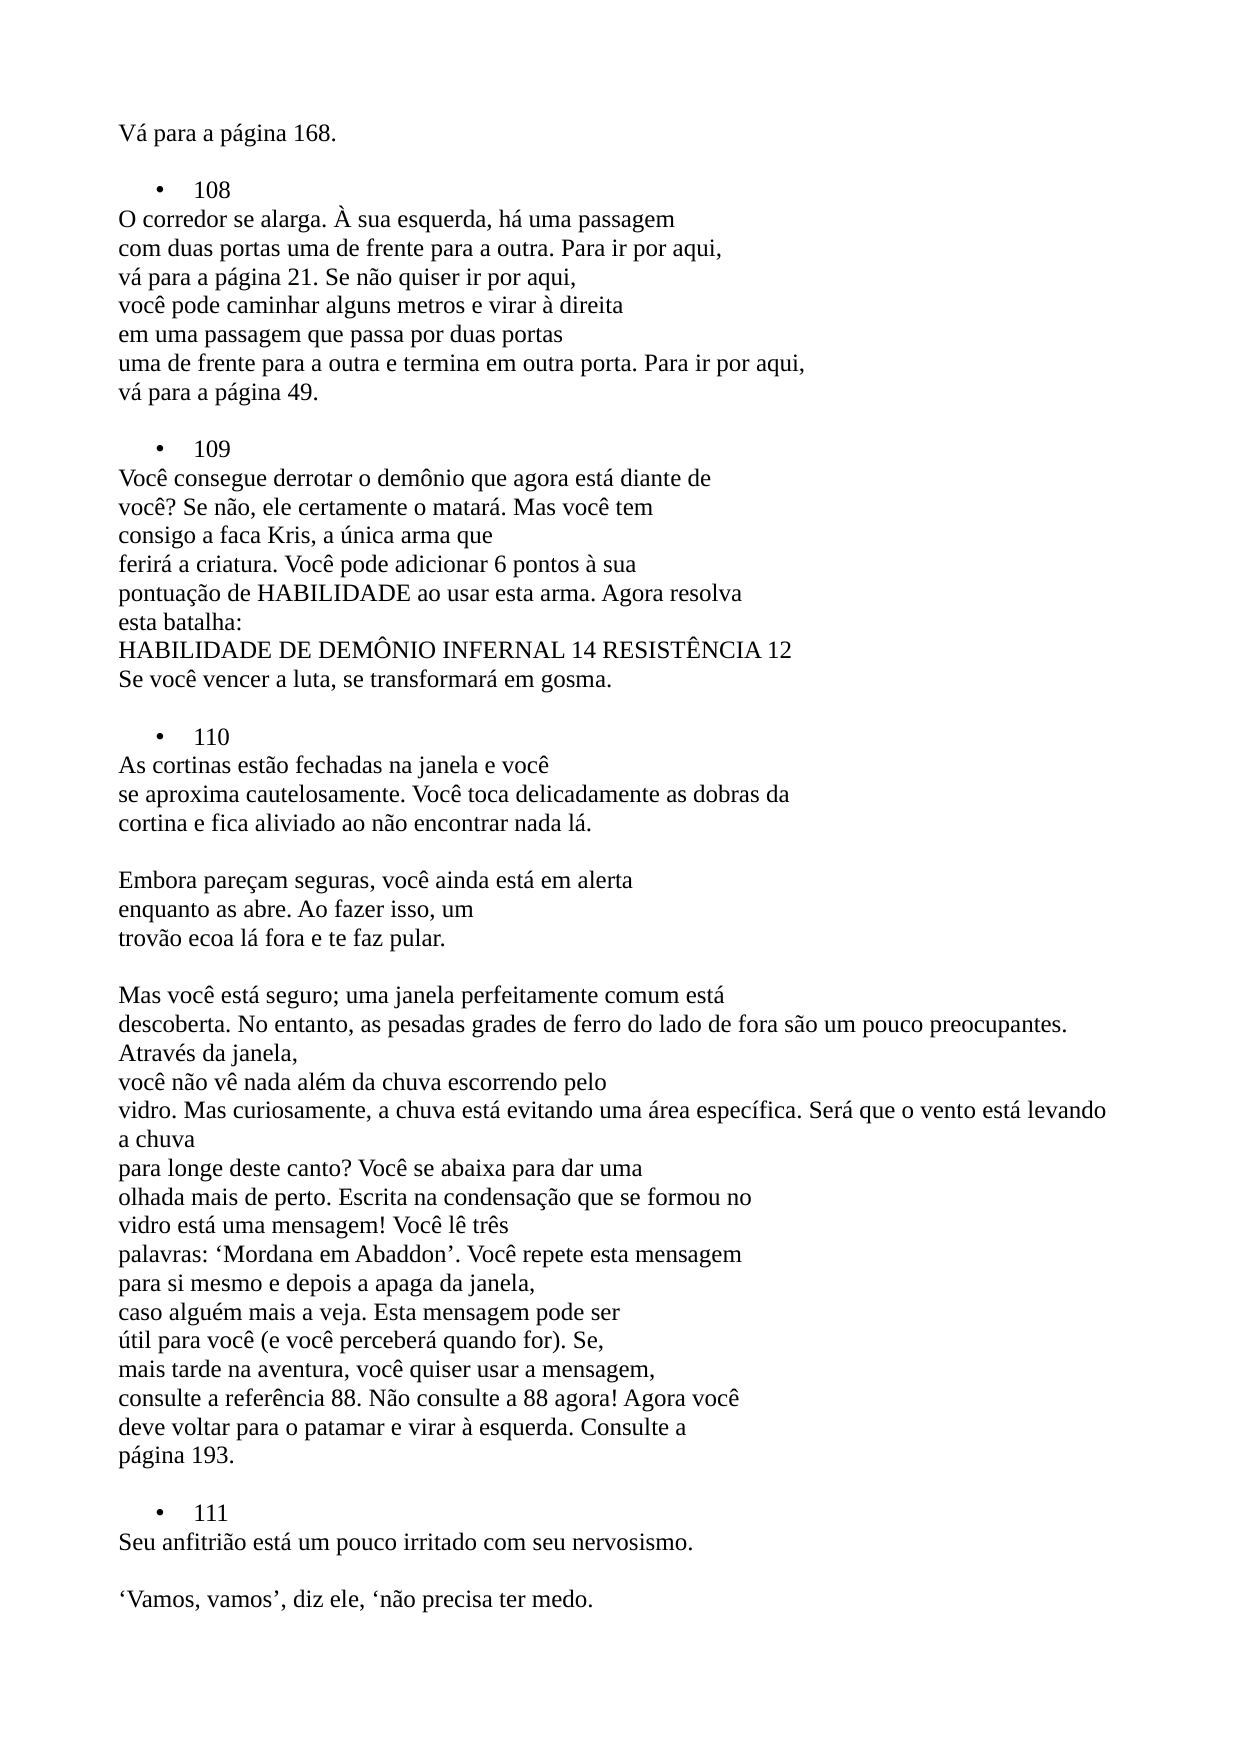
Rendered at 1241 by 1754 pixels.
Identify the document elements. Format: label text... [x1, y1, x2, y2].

text HABILIDADE DE DEMÔNIO INFERNAL 14 RESISTÊNCIA 12 [118, 636, 1122, 664]
text uma de frente para a outra e termina em outra porta. Para ir por aqui, [118, 348, 1122, 377]
text cortina e fica aliviado ao não encontrar nada lá. [118, 808, 1122, 837]
text Você consegue derrotar o demônio que agora está diante de [118, 463, 1122, 492]
text consulte a referência 88. Não consulte a 88 agora! Agora você [118, 1383, 1122, 1412]
text Se você vencer a luta, se transformará em gosma. [118, 664, 1122, 693]
text Embora pareçam seguras, você ainda está em alerta [118, 866, 1122, 894]
list 109 [156, 434, 1122, 463]
text para longe deste canto? Você se abaixa para dar uma [118, 1153, 1122, 1182]
text ferirá a criatura. Você pode adicionar 6 pontos à sua [118, 549, 1122, 578]
text palavras: ‘Mordana em Abaddon’. Você repete esta mensagem [118, 1239, 1122, 1268]
text em uma passagem que passa por duas portas [118, 319, 1122, 348]
text deve voltar para o patamar e virar à esquerda. Consulte a [118, 1412, 1122, 1441]
list 108 [156, 176, 1122, 204]
text caso alguém mais a veja. Esta mensagem pode ser [118, 1297, 1122, 1326]
text ‘Vamos, vamos’, diz ele, ‘não precisa ter medo. [118, 1584, 1122, 1613]
text página 193. [118, 1441, 1122, 1469]
text se aproxima cautelosamente. Você toca delicadamente as dobras da [118, 779, 1122, 808]
text mais tarde na aventura, você quiser usar a mensagem, [118, 1354, 1122, 1383]
text esta batalha: [118, 607, 1122, 636]
text útil para você (e você perceberá quando for). Se, [118, 1326, 1122, 1354]
text você? Se não, ele certamente o matará. Mas você tem [118, 492, 1122, 521]
text descoberta. No entanto, as pesadas grades de ferro do lado de fora são um pouco preocupantes. Através da janela, [118, 1009, 1122, 1067]
text As cortinas estão fechadas na janela e você [118, 751, 1122, 779]
text Seu anfitrião está um pouco irritado com seu nervosismo. [118, 1527, 1122, 1556]
text você pode caminhar alguns metros e virar à direita [118, 291, 1122, 319]
text para si mesmo e depois a apaga da janela, [118, 1268, 1122, 1297]
text O corredor se alarga. À sua esquerda, há uma passagem [118, 204, 1122, 233]
text enquanto as abre. Ao fazer isso, um [118, 894, 1122, 923]
text com duas portas uma de frente para a outra. Para ir por aqui, [118, 233, 1122, 262]
text você não vê nada além da chuva escorrendo pelo [118, 1067, 1122, 1096]
text trovão ecoa lá fora e te faz pular. [118, 923, 1122, 952]
text consigo a faca Kris, a única arma que [118, 521, 1122, 549]
text olhada mais de perto. Escrita na condensação que se formou no [118, 1182, 1122, 1211]
text pontuação de HABILIDADE ao usar esta arma. Agora resolva [118, 578, 1122, 607]
text Vá para a página 168. [118, 118, 1122, 147]
text vidro. Mas curiosamente, a chuva está evitando uma área específica. Será que o vento está levando a chuva [118, 1096, 1122, 1153]
text vá para a página 21. Se não quiser ir por aqui, [118, 262, 1122, 291]
text vá para a página 49. [118, 377, 1122, 406]
text vidro está uma mensagem! Você lê três [118, 1211, 1122, 1239]
list 110 [156, 722, 1122, 751]
text Mas você está seguro; uma janela perfeitamente comum está [118, 981, 1122, 1009]
list 111 [156, 1498, 1122, 1527]
